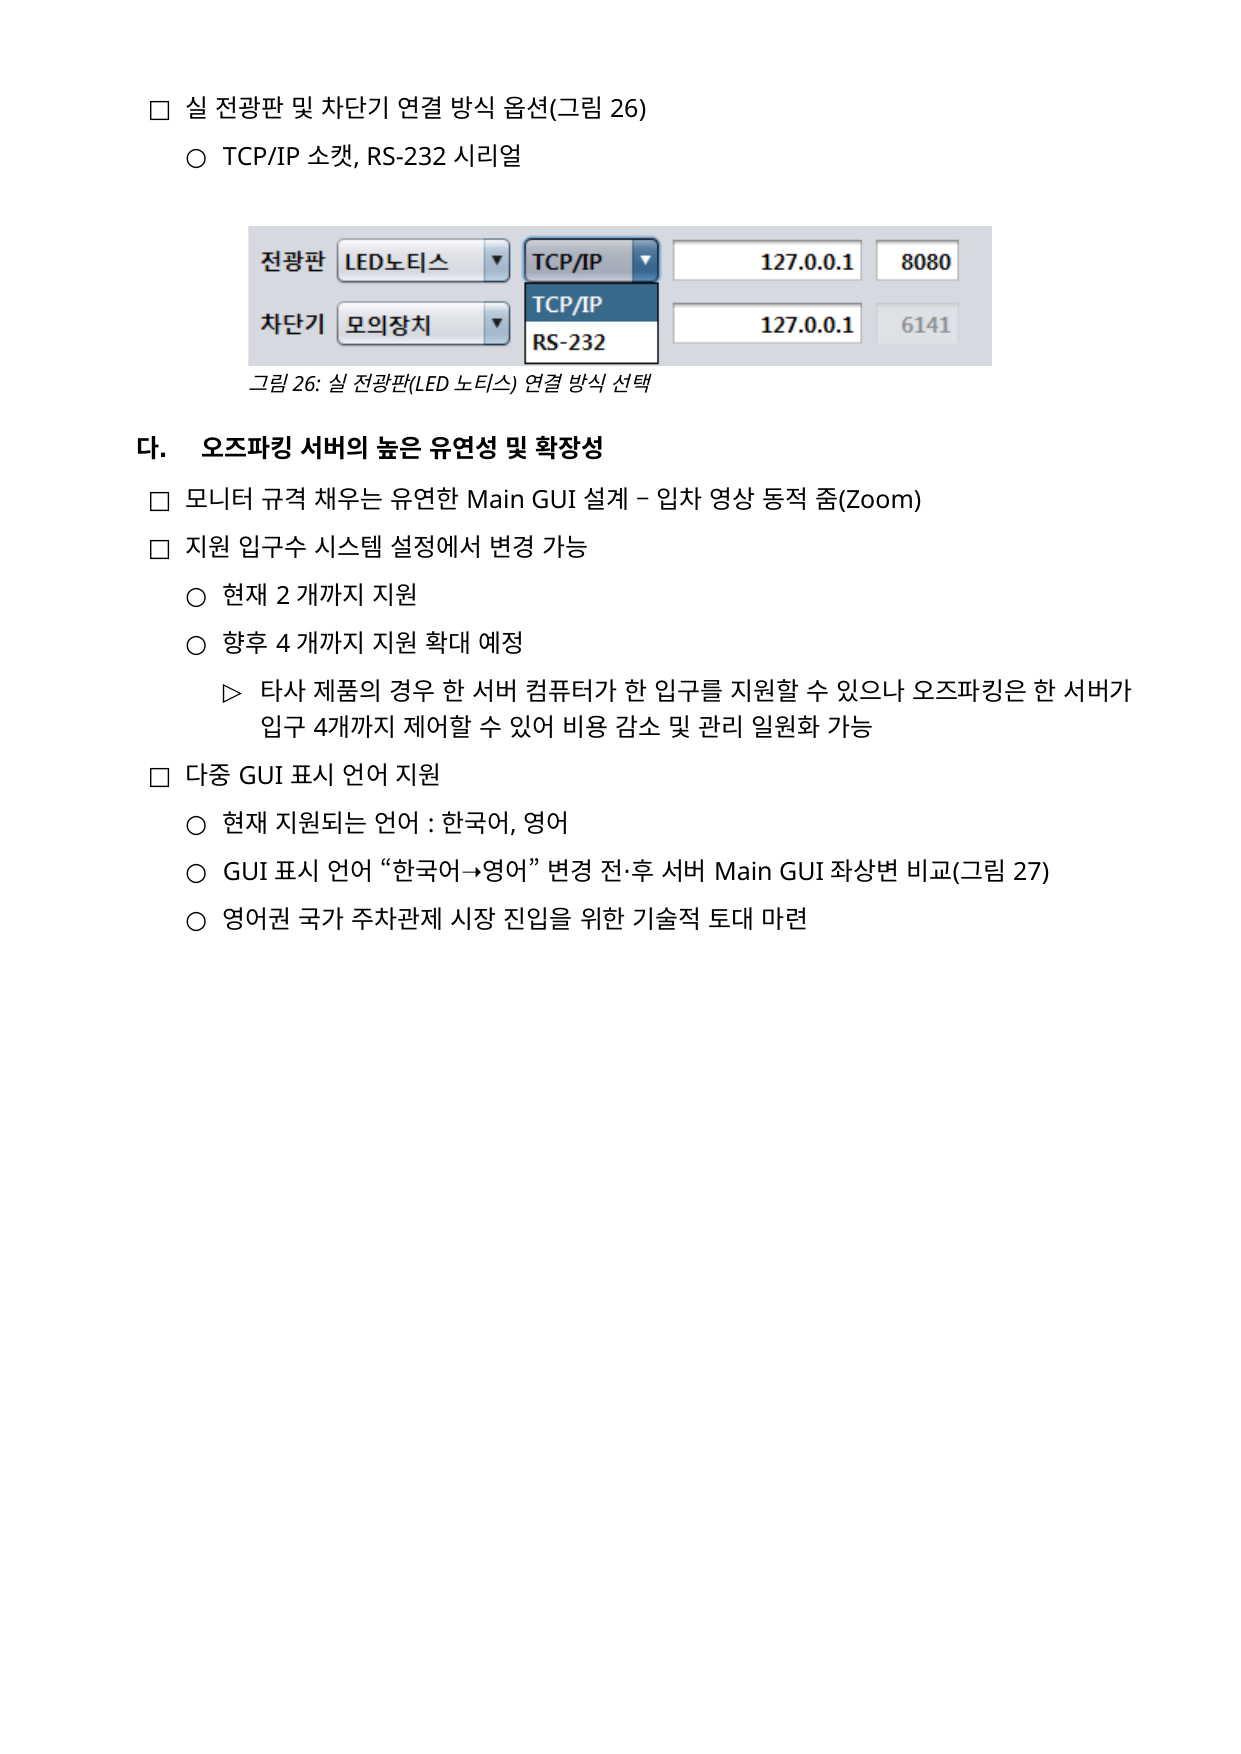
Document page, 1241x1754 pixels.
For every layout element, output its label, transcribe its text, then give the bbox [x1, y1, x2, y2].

list GUI 표시 언어 “한국어➝영어” 변경 전⋅후 서버 Main GUI 좌상변 비교(그림 27) [185, 852, 1134, 888]
list 향후 4 개까지 지원 확대 예정 [185, 623, 1134, 659]
list 현재 2 개까지 지원 [185, 575, 1134, 612]
list 다중 GUI 표시 언어 지원 [148, 756, 1134, 792]
subtitle 오즈파킹 서버의 높은 유연성 및 확장성 [136, 206, 1134, 465]
list TCP/IP 소캣, RS-232 시리얼 [185, 137, 1134, 173]
text 그림 26: 실 전광판(LED노티스) 연결 방식 선택 [248, 366, 992, 397]
list 타사 제품의 경우 한 서버 컴퓨터가 한 입구를 지원할 수 있으나 오즈파킹은 한 서버가 입구 4개까지 제어할 수 있어 비용 감소 및 관리 일원화 가능 [223, 671, 1134, 744]
picture [248, 226, 992, 366]
list 영어권 국가 주차관제 시장 진입을 위한 기술적 토대 마련 [185, 900, 1134, 936]
list 현재 지원되는 언어 : 한국어, 영어 [185, 804, 1134, 840]
list 모니터 규격 채우는 유연한 Main GUI 설계 – 입차 영상 동적 줌(Zoom) [148, 479, 1134, 516]
list 실 전광판 및 차단기 연결 방식 옵션(그림 26) [148, 89, 1134, 125]
list 지원 입구수 시스템 설정에서 변경 가능 [148, 527, 1134, 563]
